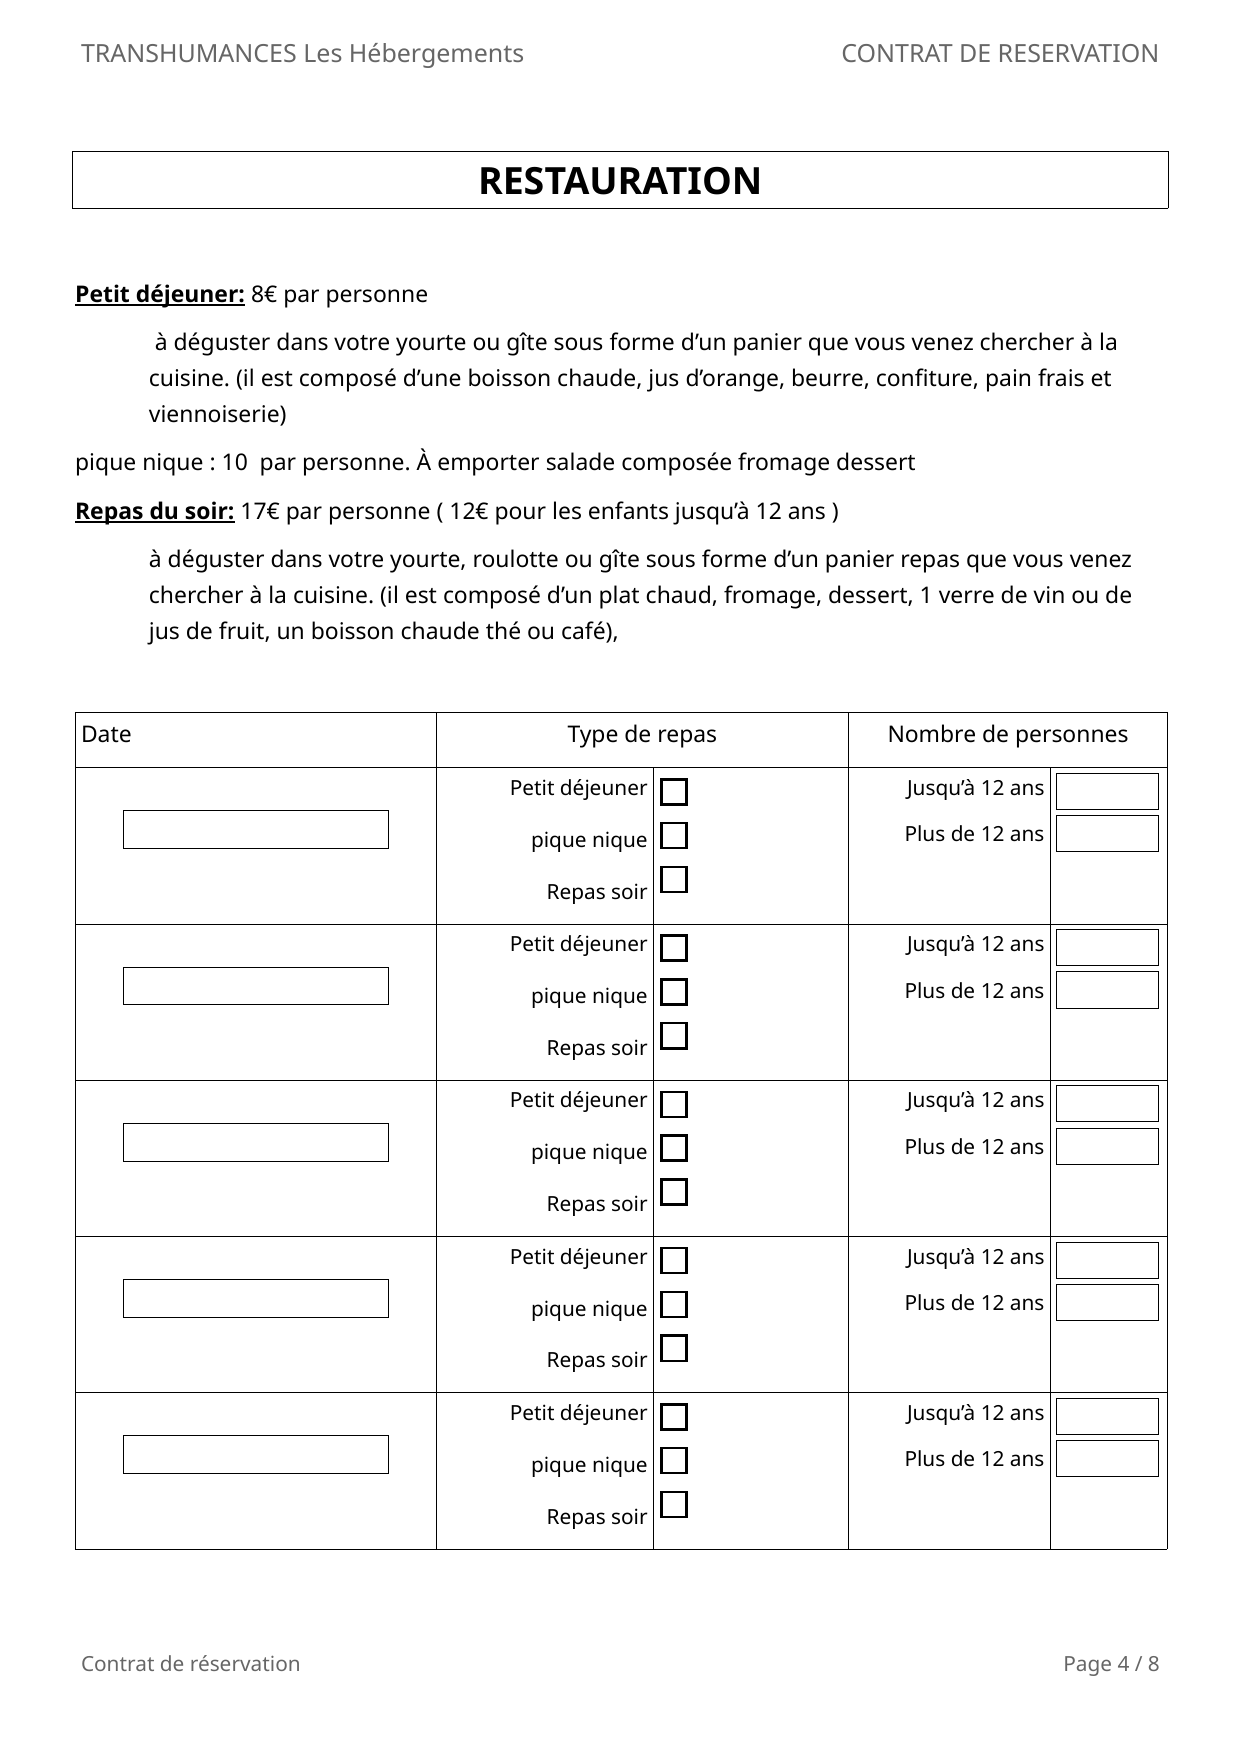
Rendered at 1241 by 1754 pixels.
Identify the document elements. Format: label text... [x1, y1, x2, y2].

table_cell [654, 1081, 848, 1236]
table_header Type de repas [437, 713, 848, 767]
table_cell Jusqu’à 12 ans Plus de 12 ans [849, 1081, 1050, 1236]
table_cell [76, 1393, 436, 1548]
table_cell [76, 768, 436, 923]
table_cell Petit déjeuner pique nique Repas soir [437, 925, 653, 1080]
table_cell Petit déjeuner pique nique Repas soir [437, 1081, 653, 1236]
table_header Date [76, 713, 436, 767]
table_header Nombre de personnes [849, 713, 1167, 767]
table_cell [654, 1237, 848, 1392]
text RESTAURATION [73, 152, 1168, 208]
table_cell Jusqu’à 12 ans Plus de 12 ans [849, 1237, 1050, 1392]
table_cell [654, 1393, 848, 1548]
table_cell [1051, 925, 1167, 1080]
table_cell [654, 925, 848, 1080]
table_cell Jusqu’à 12 ans Plus de 12 ans [849, 1393, 1050, 1548]
table_cell Jusqu’à 12 ans Plus de 12 ans [849, 768, 1050, 923]
table_cell [76, 1237, 436, 1392]
table_cell [654, 768, 848, 923]
text pique nique : 10 par personne. À emporter salade composée fromage dessert [75, 446, 1165, 477]
text à déguster dans votre yourte ou gîte sous forme d’un panier que vous venez chercher à la cuisine. (il est composé d’une boisson chaude, jus d’orange, beurre, confiture, pain frais et viennoiserie) [149, 326, 1165, 429]
text Repas du soir: 17€ par personne ( 12€ pour les enfants jusqu’à 12 ans ) [75, 495, 1165, 526]
text à déguster dans votre yourte, roulotte ou gîte sous forme d’un panier repas que vous venez chercher à la cuisine. (il est composé d’un plat chaud, fromage, dessert, 1 verre de vin ou de jus de fruit, un boisson chaude thé ou café), [149, 543, 1165, 646]
table_cell [1051, 768, 1167, 923]
table_cell Petit déjeuner pique nique Repas soir [437, 1393, 653, 1548]
table_cell Petit déjeuner pique nique Repas soir [437, 768, 653, 923]
text Petit déjeuner: 8€ par personne [75, 277, 1165, 309]
table_cell Jusqu’à 12 ans Plus de 12 ans [849, 925, 1050, 1080]
table_cell [1051, 1237, 1167, 1392]
table_cell Petit déjeuner pique nique Repas soir [437, 1237, 653, 1392]
table_cell [1051, 1081, 1167, 1236]
table_cell [1051, 1393, 1167, 1548]
table_cell [76, 925, 436, 1080]
table_cell [76, 1081, 436, 1236]
